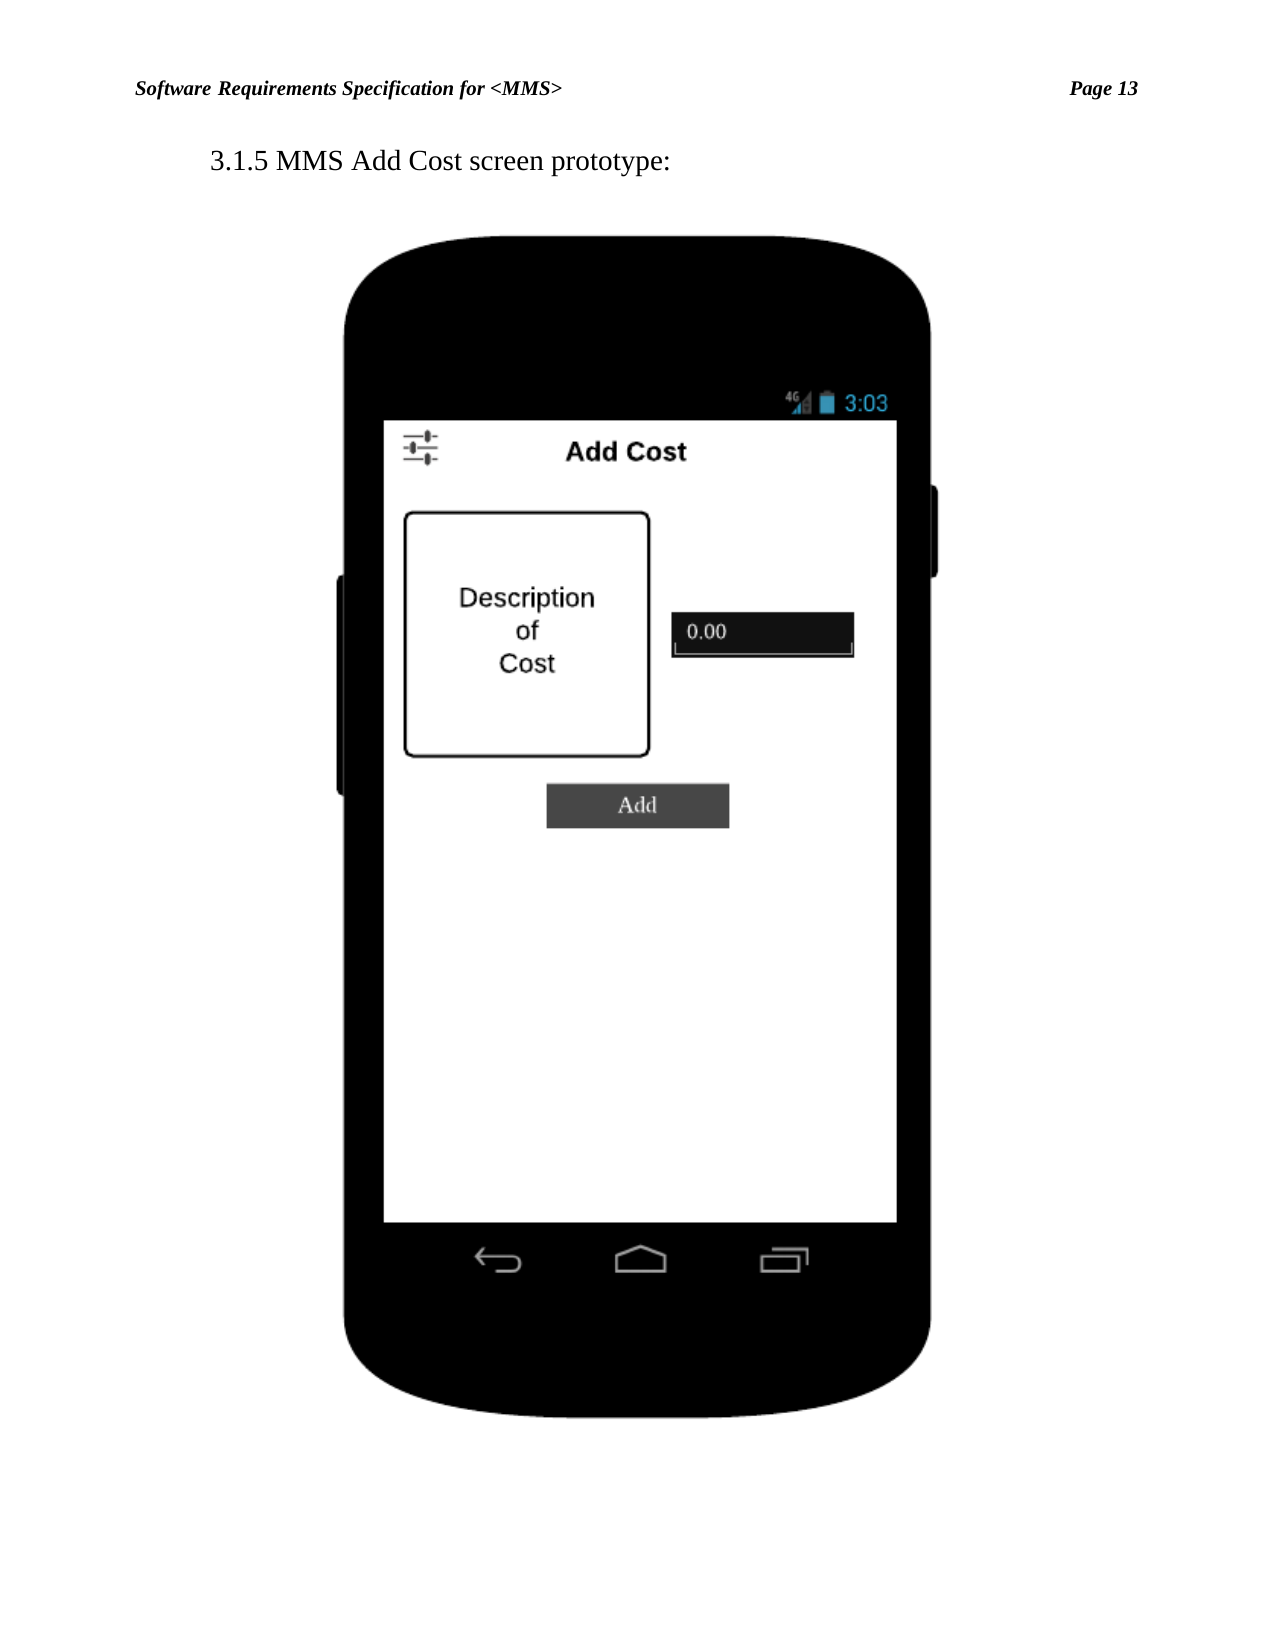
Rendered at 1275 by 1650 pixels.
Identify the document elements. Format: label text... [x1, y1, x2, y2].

picture [276, 175, 999, 1480]
text 3.1.5 MMS Add Cost screen prototype: [135, 150, 1140, 175]
